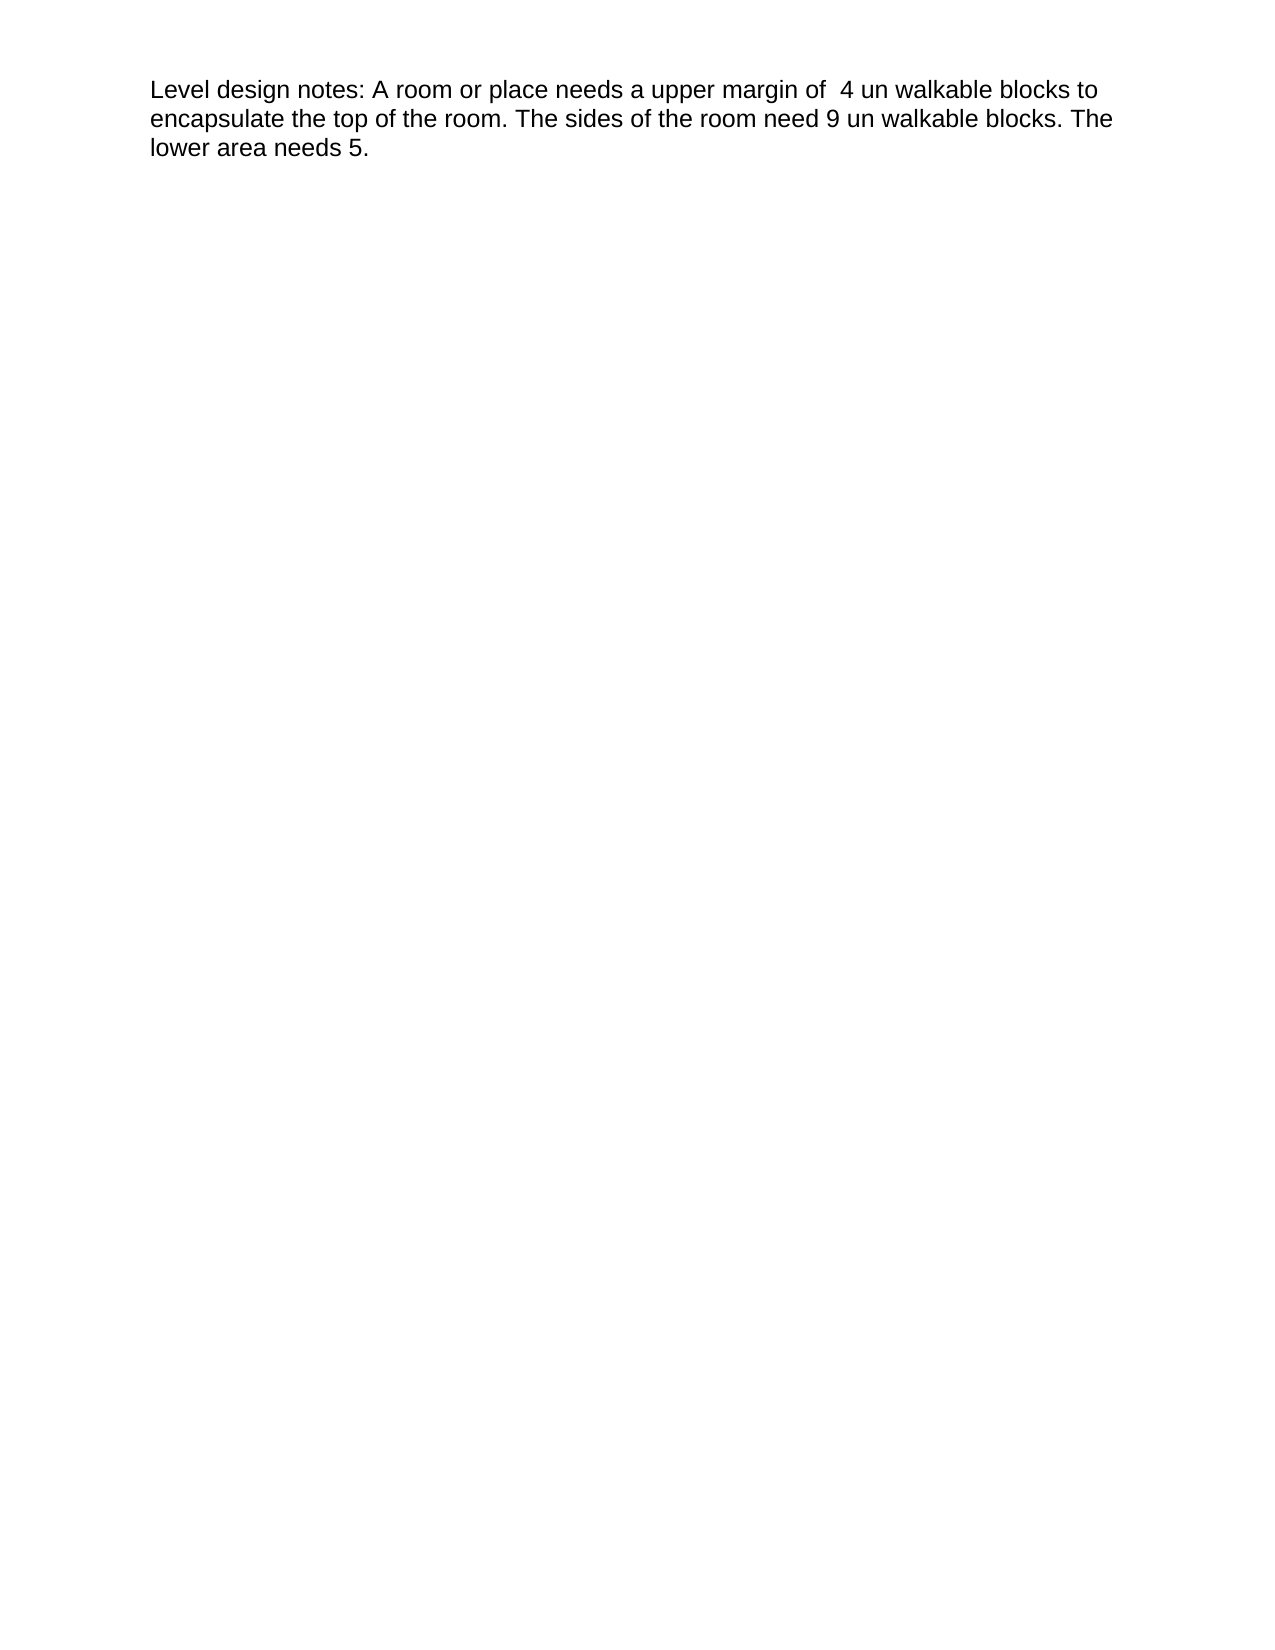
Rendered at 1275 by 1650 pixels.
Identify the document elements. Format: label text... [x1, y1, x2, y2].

text Level design notes: A room or place needs a upper margin of 4 un walkable blocks to encapsulate the top of the room. The sides of the room need 9 un walkable blocks. The lower area needs 5. [150, 75, 1125, 161]
